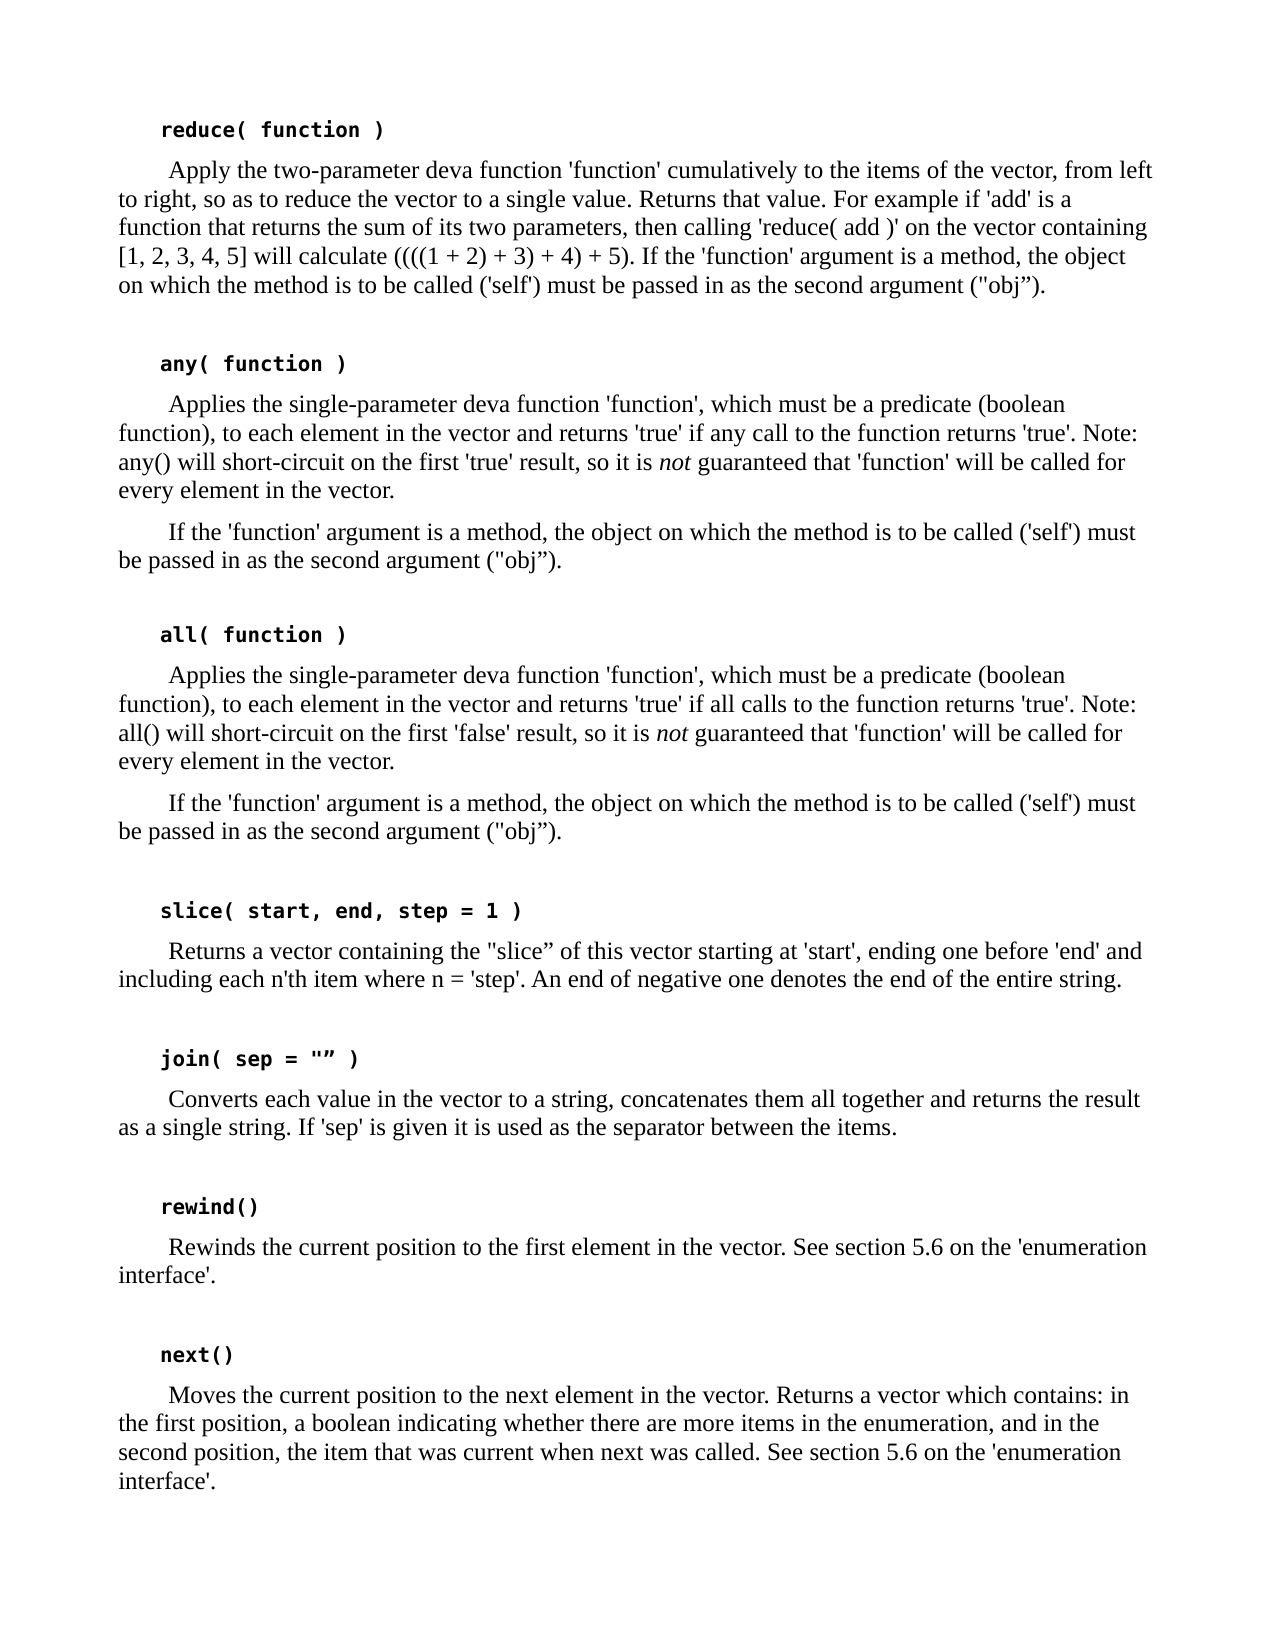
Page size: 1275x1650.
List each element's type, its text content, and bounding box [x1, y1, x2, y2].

text all( function ) [118, 623, 1157, 648]
text If the 'function' argument is a method, the object on which the method is to be called ('self') must be passed in as the second argument ("obj”). [118, 788, 1157, 845]
text join( sep = "” ) [118, 1047, 1157, 1071]
text Moves the current position to the next element in the vector. Returns a vector which contains: in the first position, a boolean indicating whether there are more items in the enumeration, and in the second position, the item that was current when next was called. See section 5.6 on the 'enumeration interface'. [118, 1380, 1157, 1495]
text Converts each value in the vector to a string, concatenates them all together and returns the result as a single string. If 'sep' is given it is used as the separator between the items. [118, 1084, 1157, 1141]
text rewind() [118, 1195, 1157, 1219]
text any( function ) [118, 352, 1157, 377]
text Applies the single-parameter deva function 'function', which must be a predicate (boolean function), to each element in the vector and returns 'true' if all calls to the function returns 'true'. Note: all() will short-circuit on the first 'false' result, so it is not guaranteed that 'function' will be called for every element in the vector. [118, 660, 1157, 775]
text Applies the single-parameter deva function 'function', which must be a predicate (boolean function), to each element in the vector and returns 'true' if any call to the function returns 'true'. Note: any() will short-circuit on the first 'true' result, so it is not guaranteed that 'function' will be called for every element in the vector. [118, 389, 1157, 504]
text next() [118, 1343, 1157, 1367]
text Apply the two-parameter deva function 'function' cumulatively to the items of the vector, from left to right, so as to reduce the vector to a single value. Returns that value. For example if 'add' is a function that returns the sum of its two parameters, then calling 'reduce( add )' on the vector containing [1, 2, 3, 4, 5] will calculate ((((1 + 2) + 3) + 4) + 5). If the 'function' argument is a method, the object on which the method is to be called ('self') must be passed in as the second argument ("obj”). [118, 155, 1157, 299]
text reduce( function ) [118, 118, 1157, 142]
text Rewinds the current position to the first element in the vector. See section 5.6 on the 'enumeration interface'. [118, 1232, 1157, 1289]
text If the 'function' argument is a method, the object on which the method is to be called ('self') must be passed in as the second argument ("obj”). [118, 517, 1157, 574]
text slice( start, end, step = 1 ) [118, 899, 1157, 923]
text Returns a vector containing the "slice” of this vector starting at 'start', ending one before 'end' and including each n'th item where n = 'step'. An end of negative one denotes the end of the entire string. [118, 936, 1157, 993]
